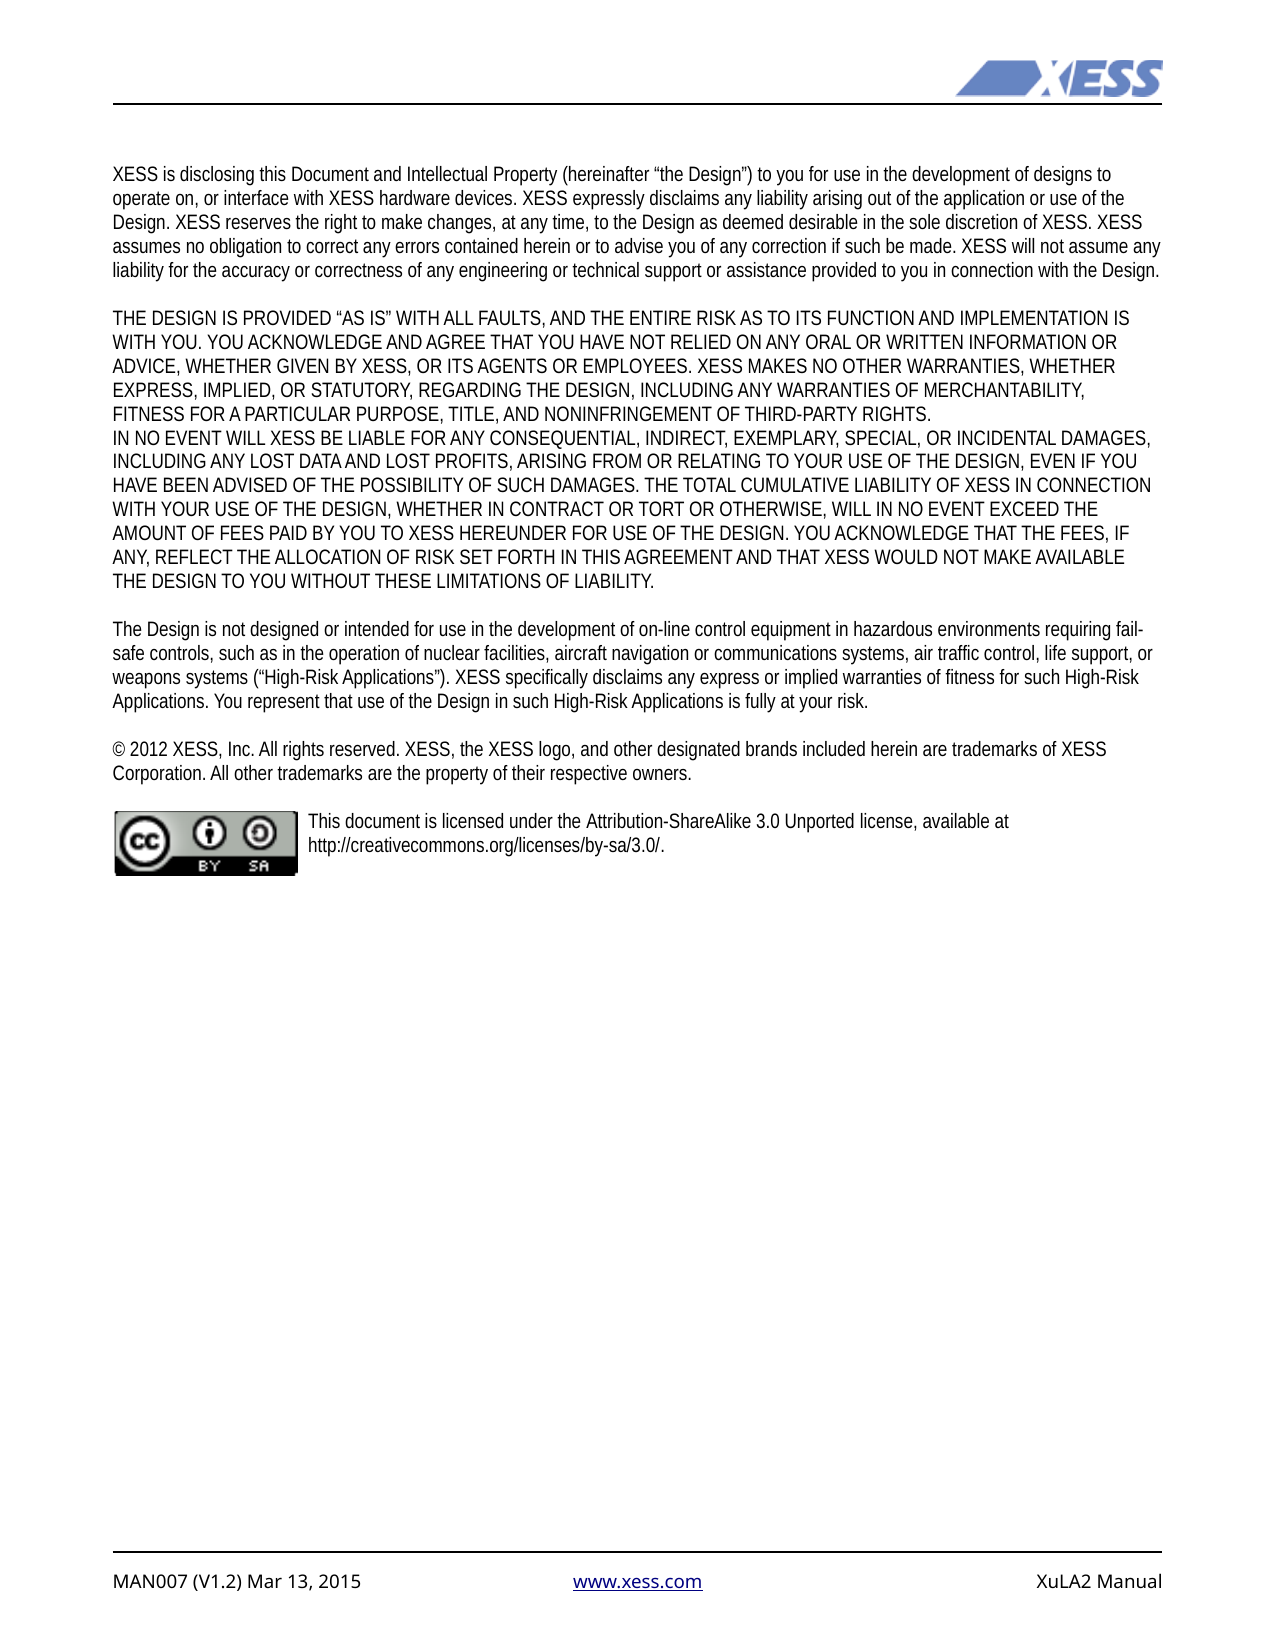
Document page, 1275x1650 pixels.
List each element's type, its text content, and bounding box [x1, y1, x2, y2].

picture [114, 811, 298, 876]
text IN NO EVENT WILL XESS BE LIABLE FOR ANY CONSEQUENTIAL, INDIRECT, EXEMPLARY, SPECIAL, OR INCIDENTAL DAMAGES, INCLUDING ANY LOST DATA AND LOST PROFITS, ARISING FROM OR RELATING TO YOUR USE OF THE DESIGN, EVEN IF YOU HAVE BEEN ADVISED OF THE POSSIBILITY OF SUCH DAMAGES. THE TOTAL CUMULATIVE LIABILITY OF XESS IN CONNECTION WITH YOUR USE OF THE DESIGN, WHETHER IN CONTRACT OR TORT OR OTHERWISE, WILL IN NO EVENT EXCEED THE AMOUNT OF FEES PAID BY YOU TO XESS HEREUNDER FOR USE OF THE DESIGN. YOU ACKNOWLEDGE THAT THE FEES, IF ANY, REFLECT THE ALLOCATION OF RISK SET FORTH IN THIS AGREEMENT AND THAT XESS WOULD NOT MAKE AVAILABLE THE DESIGN TO YOU WITHOUT THESE LIMITATIONS OF LIABILITY. [112, 426, 1162, 593]
text The Design is not designed or intended for use in the development of on-line control equipment in hazardous environments requiring fail-safe controls, such as in the operation of nuclear facilities, aircraft navigation or communications systems, air traffic control, life support, or weapons systems (“High-Risk Applications”). XESS specifically disclaims any express or implied warranties of fitness for such High-Risk Applications. You represent that use of the Design in such High-Risk Applications is fully at your risk. [112, 617, 1162, 713]
text XESS is disclosing this Document and Intellectual Property (hereinafter “the Design”) to you for use in the development of designs to operate on, or interface with XESS hardware devices. XESS expressly disclaims any liability arising out of the application or use of the Design. XESS reserves the right to make changes, at any time, to the Design as deemed desirable in the sole discretion of XESS. XESS assumes no obligation to correct any errors contained herein or to advise you of any correction if such be made. XESS will not assume any liability for the accuracy or correctness of any engineering or technical support or assistance provided to you in connection with the Design. [112, 162, 1162, 282]
text © 2012 XESS, Inc. All rights reserved. XESS, the XESS logo, and other designated brands included herein are trademarks of XESS Corporation. All other trademarks are the property of their respective owners. [112, 737, 1162, 785]
text THE DESIGN IS PROVIDED “AS IS” WITH ALL FAULTS, AND THE ENTIRE RISK AS TO ITS FUNCTION AND IMPLEMENTATION IS WITH YOU. YOU ACKNOWLEDGE AND AGREE THAT YOU HAVE NOT RELIED ON ANY ORAL OR WRITTEN INFORMATION OR ADVICE, WHETHER GIVEN BY XESS, OR ITS AGENTS OR EMPLOYEES. XESS MAKES NO OTHER WARRANTIES, WHETHER EXPRESS, IMPLIED, OR STATUTORY, REGARDING THE DESIGN, INCLUDING ANY WARRANTIES OF MERCHANTABILITY, FITNESS FOR A PARTICULAR PURPOSE, TITLE, AND NONINFRINGEMENT OF THIRD-PARTY RIGHTS. [112, 306, 1162, 426]
text This document is licensed under the Attribution-ShareAlike 3.0 Unported license, available at http://creativecommons.org/licenses/by-sa/3.0/. [308, 809, 1162, 857]
table_cell [955, 60, 1163, 97]
